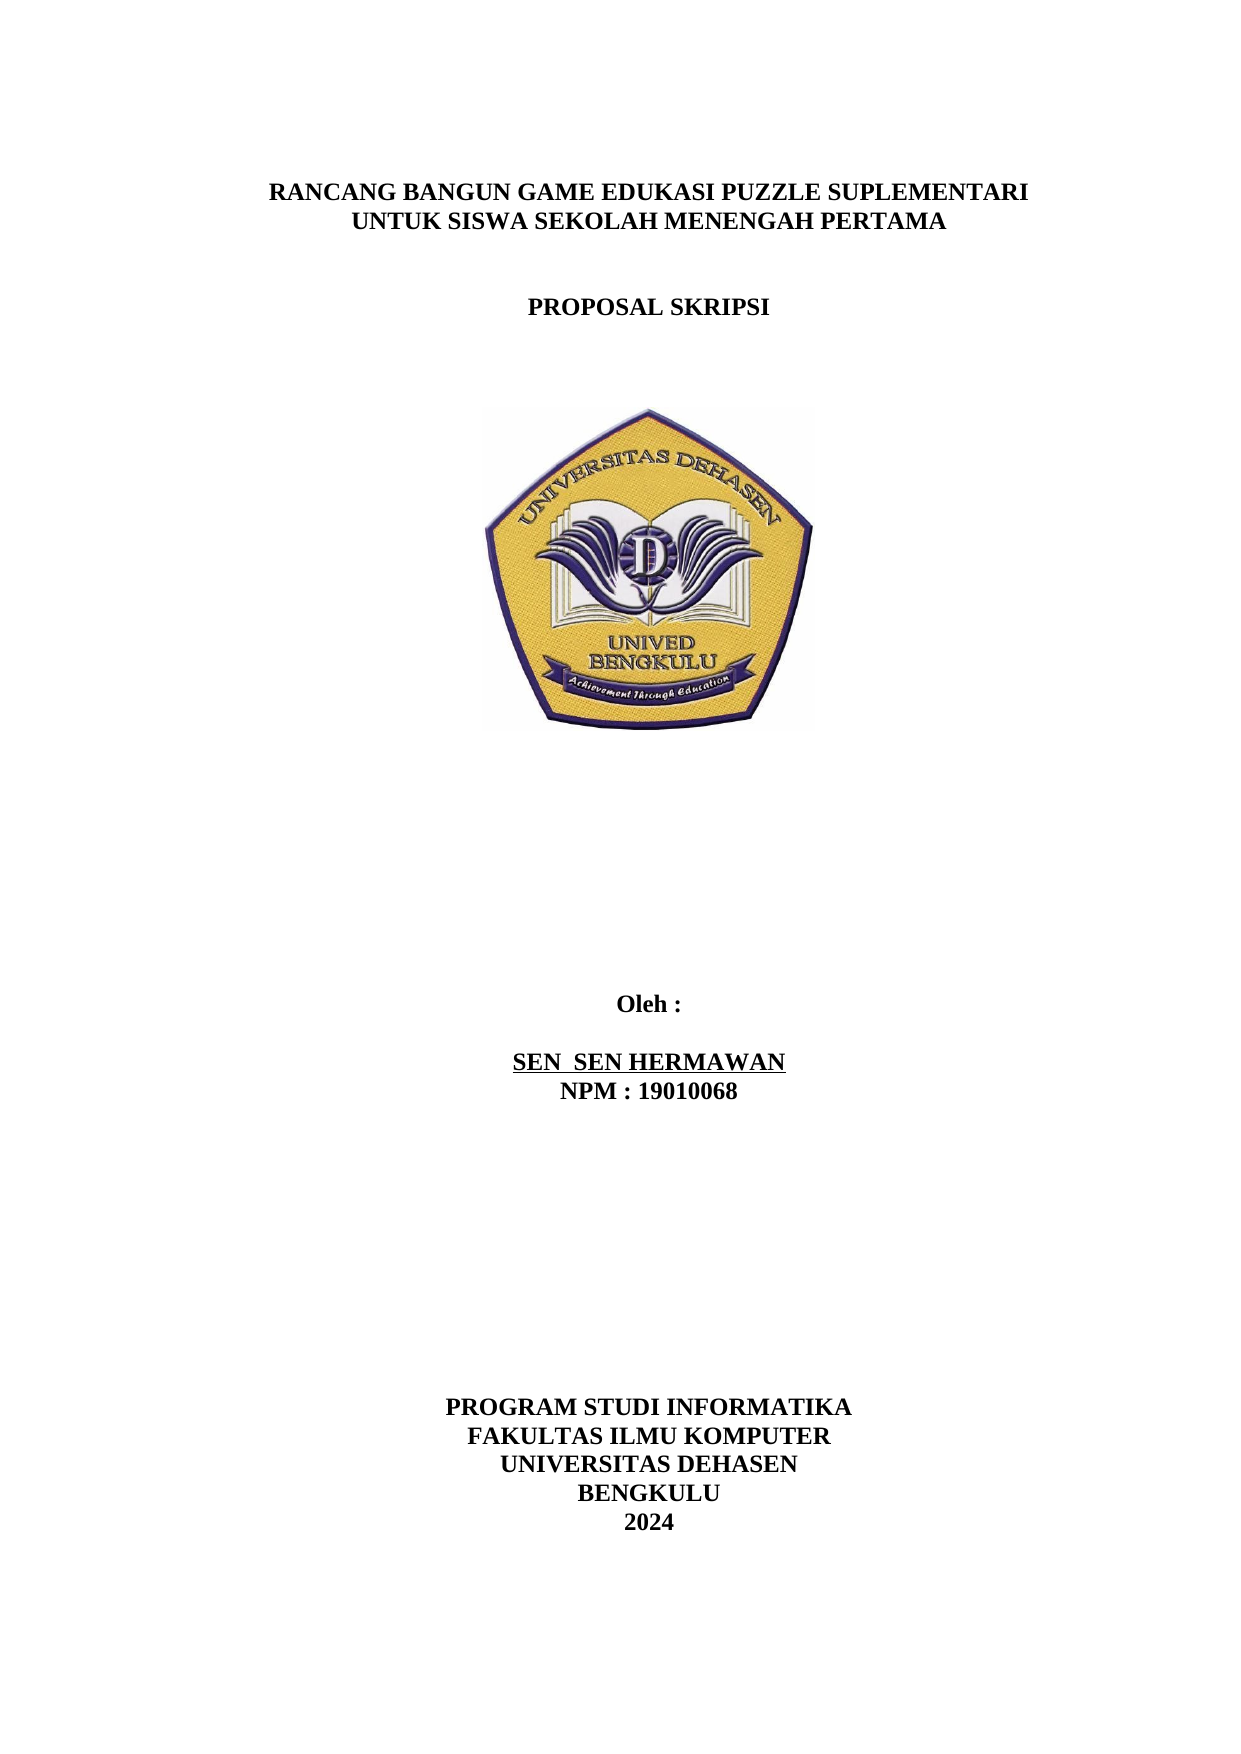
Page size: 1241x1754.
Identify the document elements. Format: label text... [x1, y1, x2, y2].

text PROPOSAL SKRIPSI [236, 292, 1062, 321]
text NPM : 19010068 [236, 1076, 1062, 1104]
text SEN SEN HERMAWAN [236, 1047, 1062, 1076]
text UNIVERSITAS DEHASEN [236, 1449, 1062, 1478]
text RANCANG BANGUN GAME EDUKASI PUZZLE SUPLEMENTARI UNTUK SISWA SEKOLAH MENENGAH PERTAMA [236, 177, 1062, 235]
text 2024 [236, 1507, 1062, 1536]
text Oleh : [236, 989, 1062, 1018]
text PROGRAM STUDI INFORMATIKA [236, 1392, 1062, 1421]
picture [482, 407, 816, 731]
text FAKULTAS ILMU KOMPUTER [236, 1421, 1062, 1449]
text BENGKULU [236, 1478, 1062, 1507]
